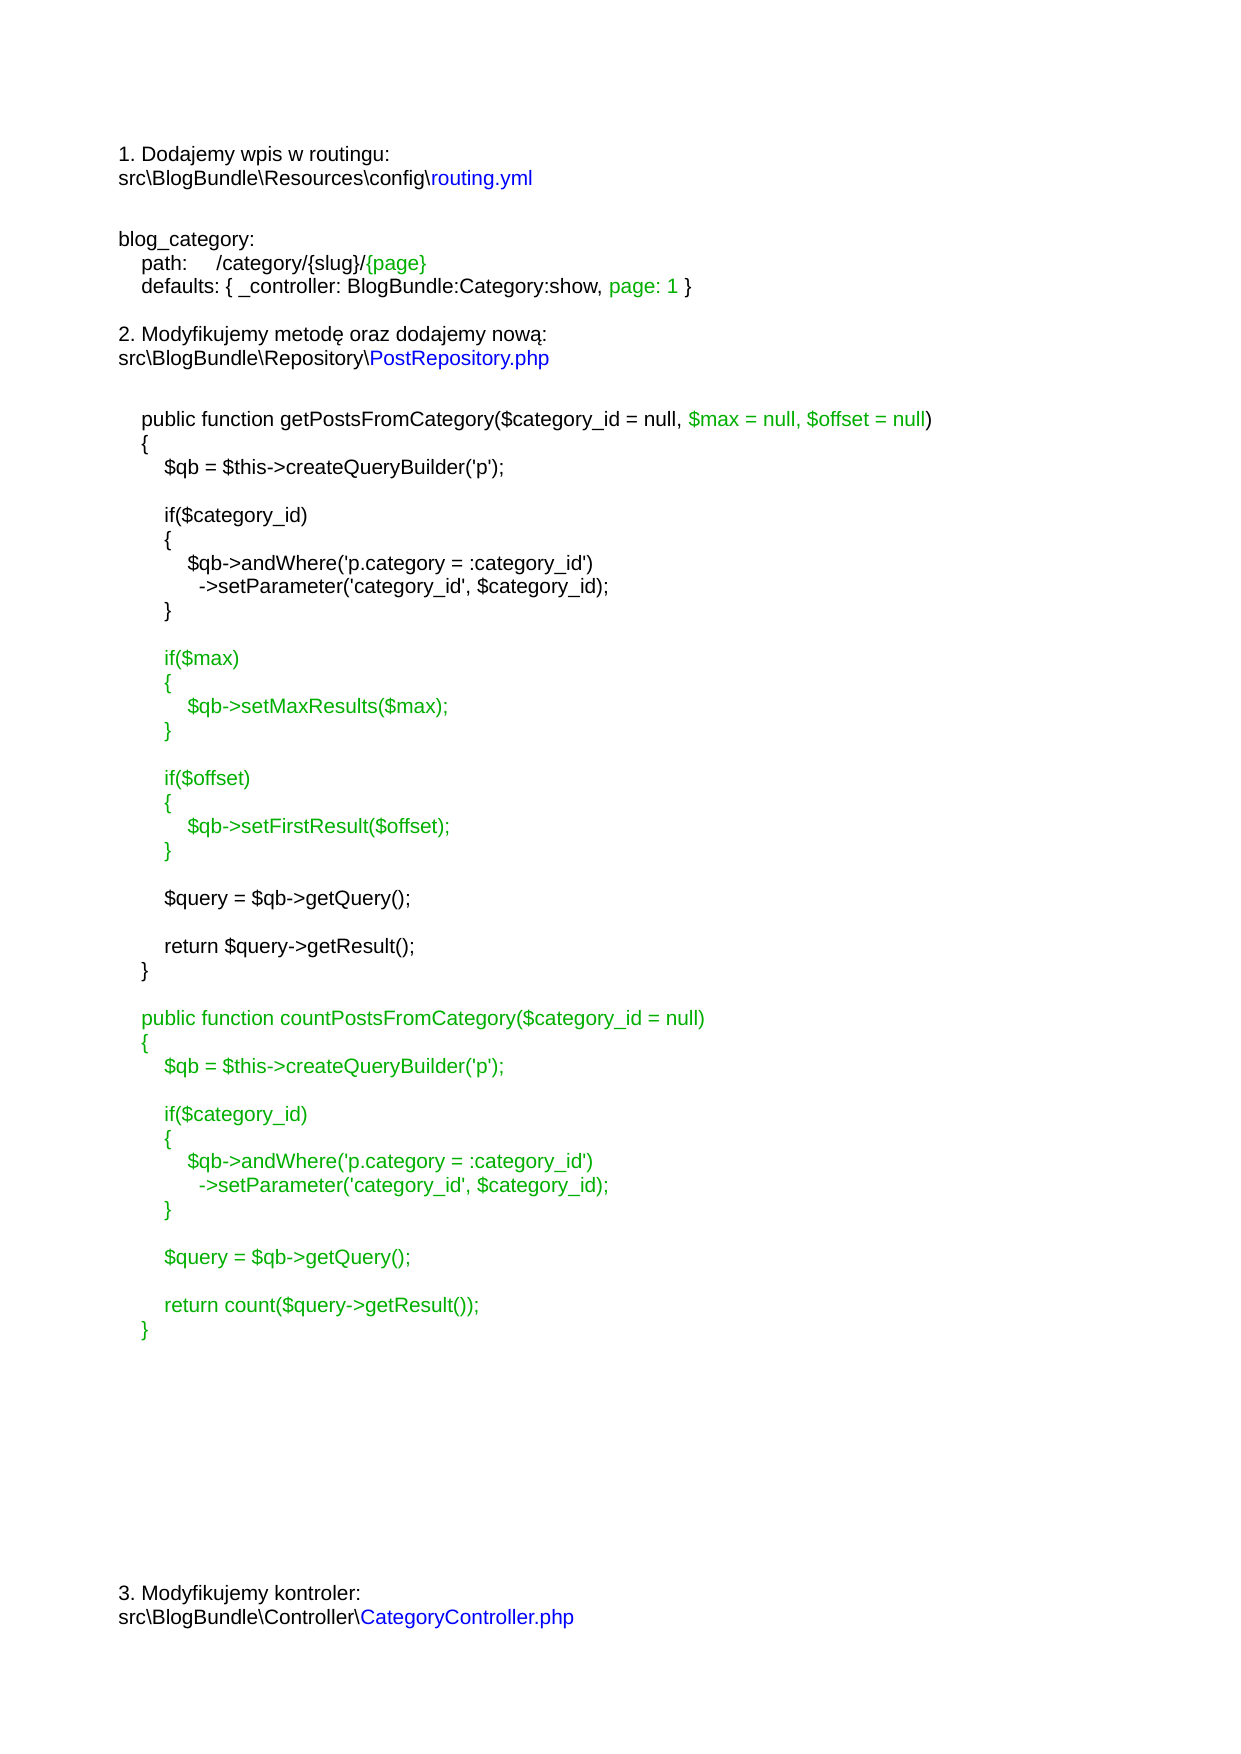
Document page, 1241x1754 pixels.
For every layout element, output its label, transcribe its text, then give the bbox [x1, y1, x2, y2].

text $qb->setMaxResults($max); [118, 694, 1122, 718]
text } [118, 838, 1122, 862]
text if($offset) [118, 766, 1122, 790]
text if($category_id) [118, 1101, 1122, 1125]
text ->setParameter('category_id', $category_id); [118, 1173, 1122, 1197]
text defaults: { _controller: BlogBundle:Category:show, page: 1 } [118, 274, 1122, 298]
text } [118, 1197, 1122, 1221]
text src\BlogBundle\Controller\CategoryController.php [118, 1604, 1122, 1628]
text } [118, 1317, 1122, 1341]
text path: /category/{slug}/{page} [118, 250, 1122, 274]
text return count($query->getResult()); [118, 1293, 1122, 1317]
text $query = $qb->getQuery(); [118, 886, 1122, 910]
text $qb->andWhere('p.category = :category_id') [118, 1149, 1122, 1173]
text ->setParameter('category_id', $category_id); [118, 574, 1122, 598]
text $query = $qb->getQuery(); [118, 1245, 1122, 1269]
text $qb = $this->createQueryBuilder('p'); [118, 454, 1122, 478]
text { [118, 790, 1122, 814]
text } [118, 718, 1122, 742]
text 3. Modyfikujemy kontroler: [118, 1581, 1122, 1604]
text 1. Dodajemy wpis w routingu: [118, 142, 1122, 166]
text { [118, 526, 1122, 550]
text if($category_id) [118, 502, 1122, 526]
text { [118, 1029, 1122, 1053]
text public function getPostsFromCategory($category_id = null, $max = null, $offset = null) [118, 407, 1122, 431]
text 2. Modyfikujemy metodę oraz dodajemy nową: [118, 322, 1122, 346]
text $qb->andWhere('p.category = :category_id') [118, 550, 1122, 574]
text return $query->getResult(); [118, 934, 1122, 958]
text { [118, 431, 1122, 454]
text src\BlogBundle\Resources\config\routing.yml [118, 166, 1122, 190]
text { [118, 1125, 1122, 1149]
text public function countPostsFromCategory($category_id = null) [118, 1006, 1122, 1029]
text } [118, 958, 1122, 982]
text $qb = $this->createQueryBuilder('p'); [118, 1053, 1122, 1077]
text $qb->setFirstResult($offset); [118, 814, 1122, 838]
text } [118, 598, 1122, 622]
text if($max) [118, 646, 1122, 670]
text src\BlogBundle\Repository\PostRepository.php [118, 346, 1122, 370]
text blog_category: [118, 226, 1122, 250]
text { [118, 670, 1122, 694]
